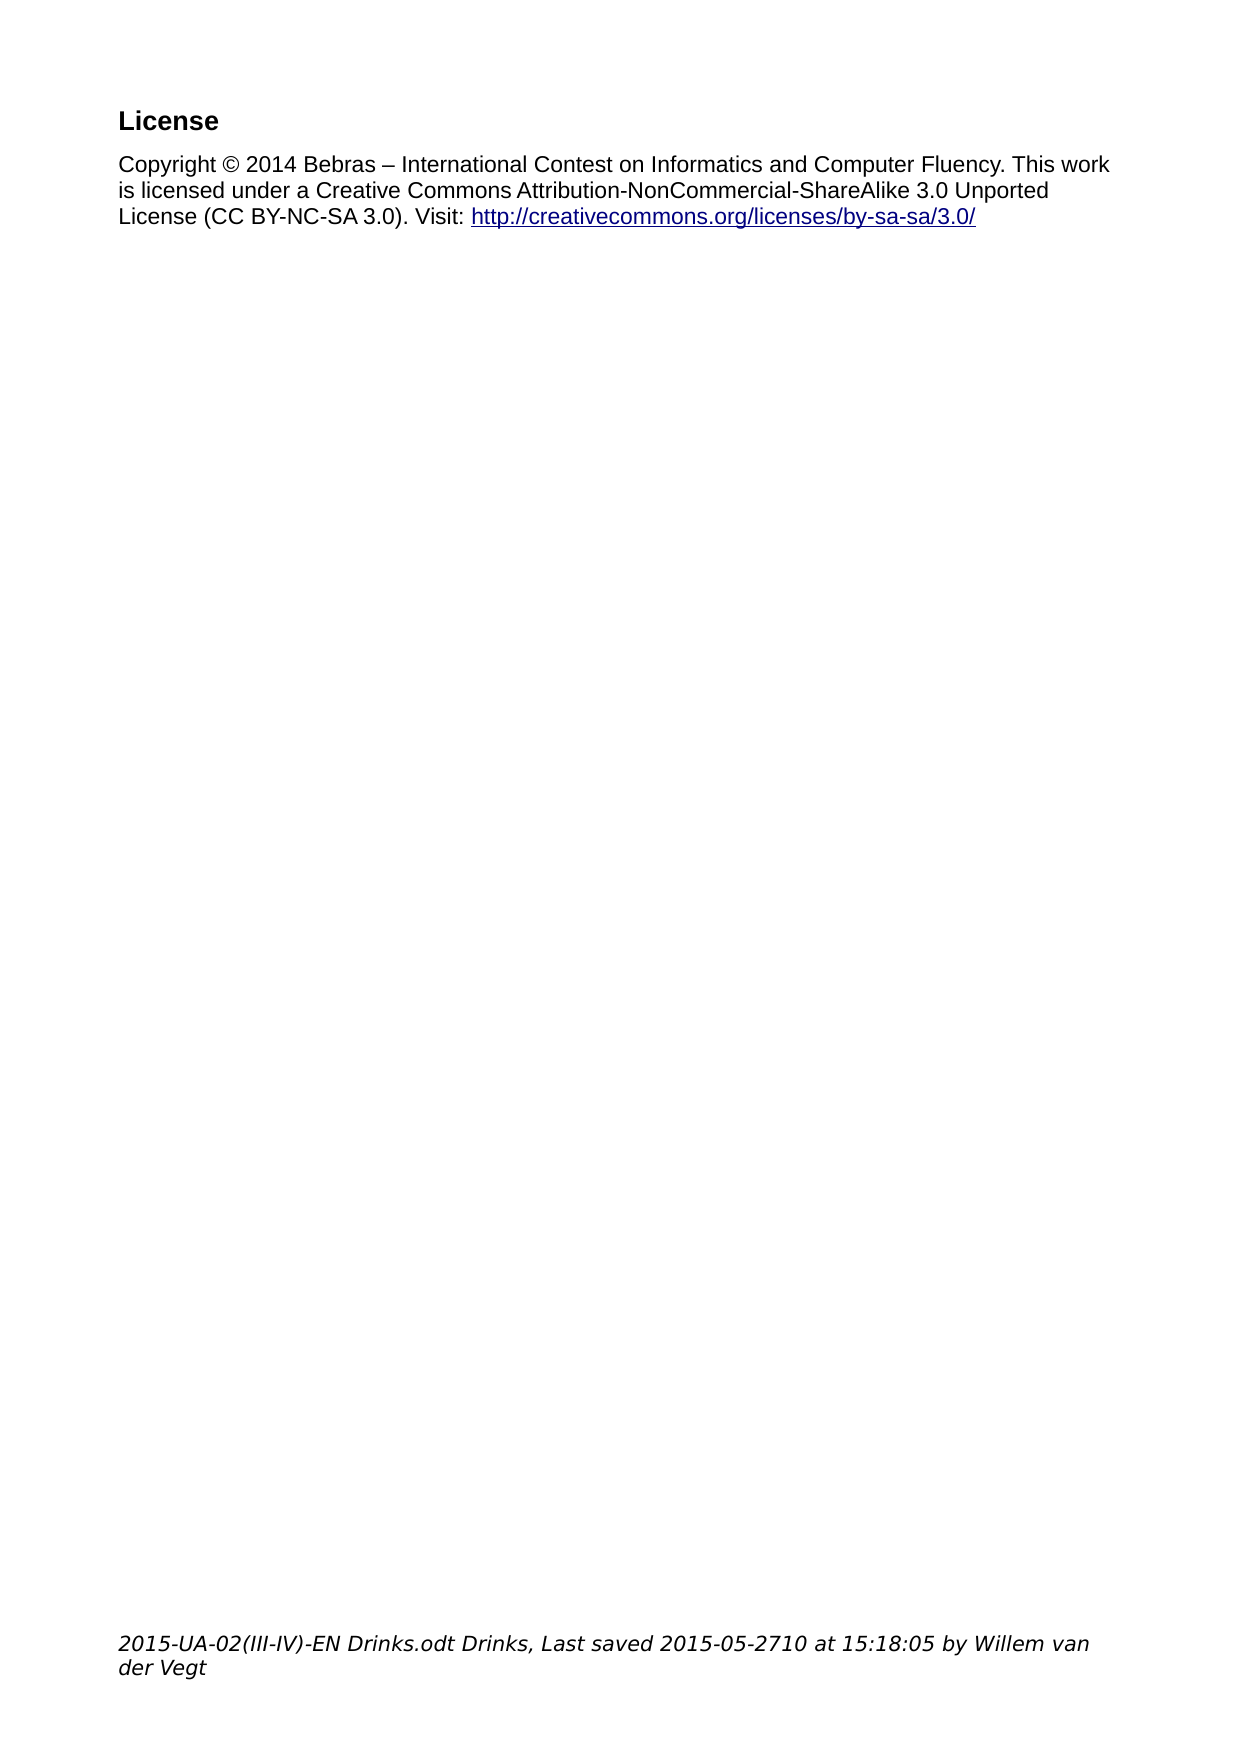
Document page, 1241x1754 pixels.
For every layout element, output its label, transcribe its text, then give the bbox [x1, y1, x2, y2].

subtitle License [118, 105, 1122, 136]
text Copyright © 2014 Bebras – International Contest on Informatics and Computer Fluency. This work is licensed under a Creative Commons Attribution-NonCommercial-ShareAlike 3.0 Unported License (CC BY-NC-SA 3.0). Visit: http://creativecommons.org/licenses/by-sa-sa/3.0/ [118, 151, 1122, 230]
